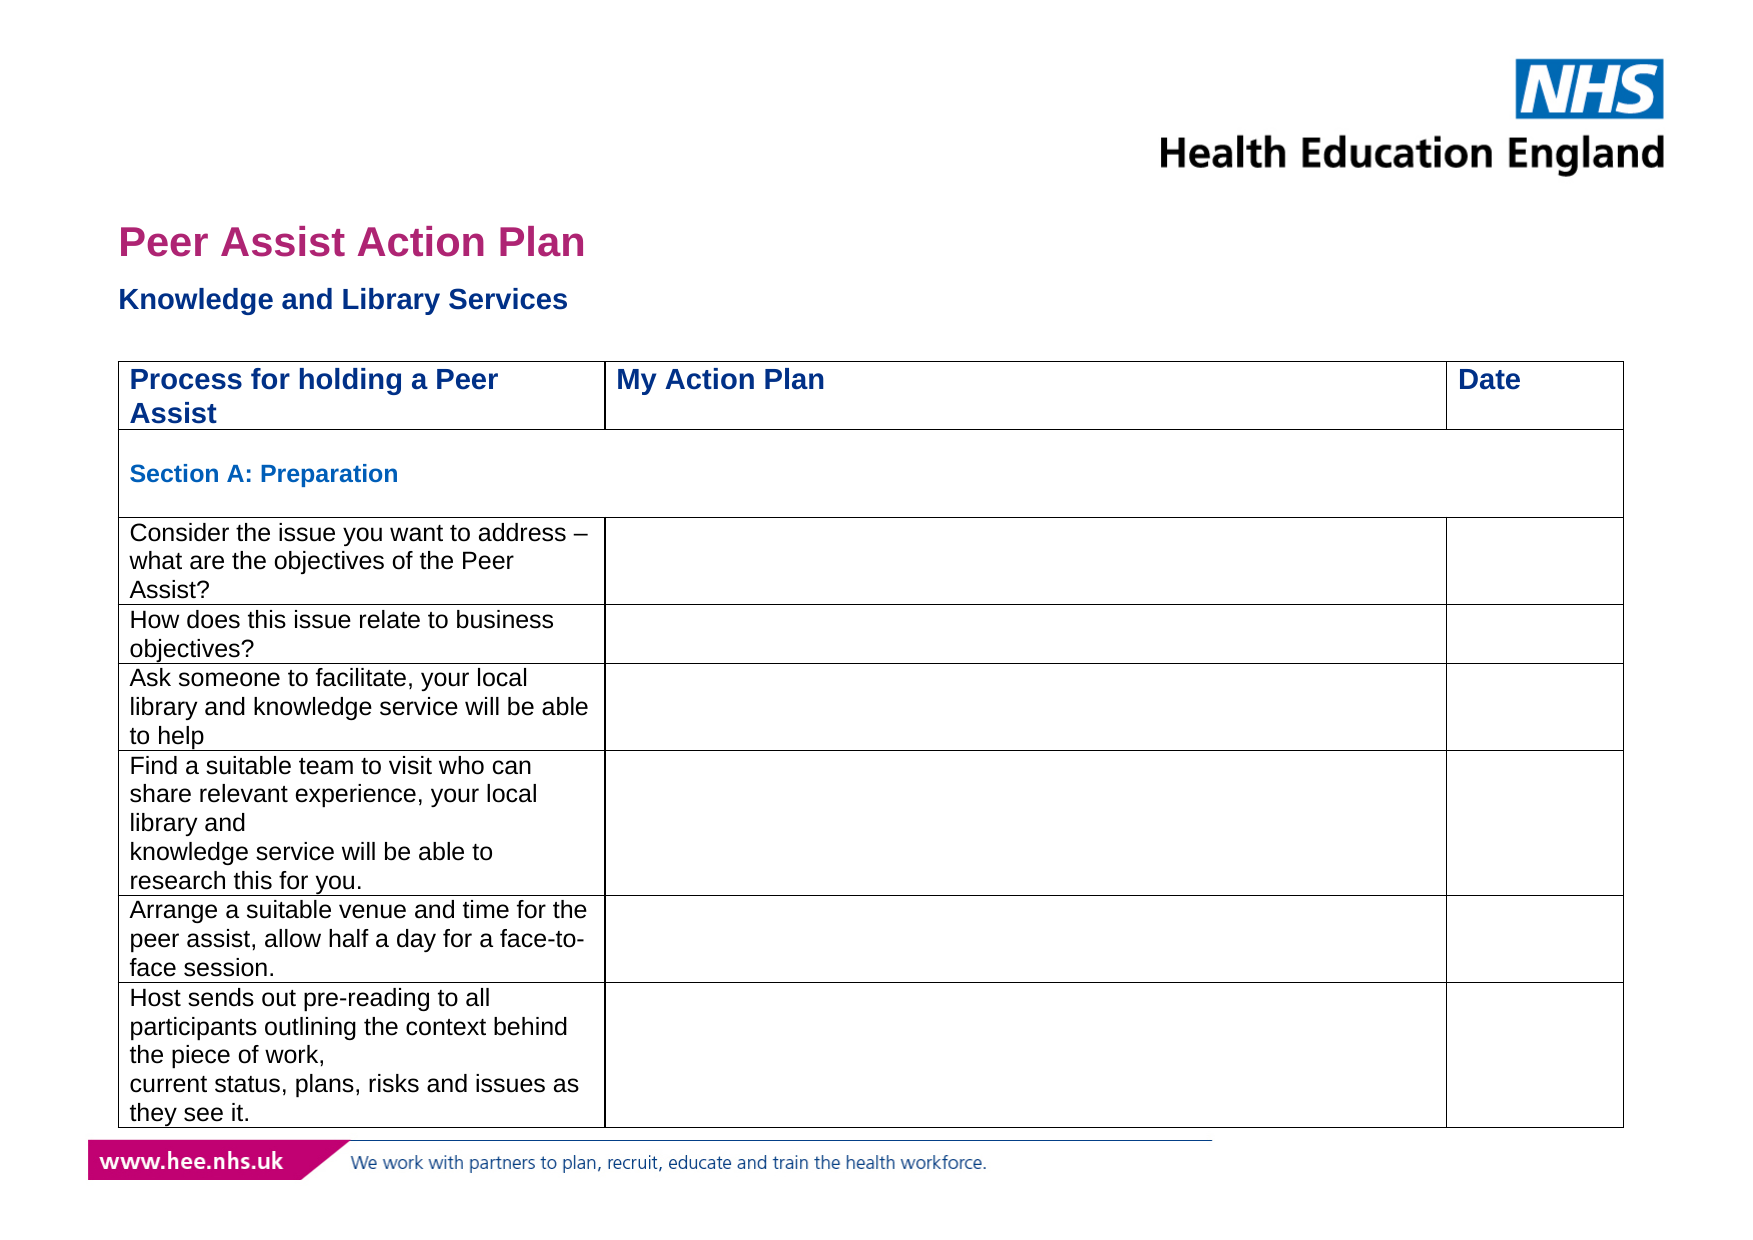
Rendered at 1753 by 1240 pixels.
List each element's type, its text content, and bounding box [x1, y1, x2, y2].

table_cell [1447, 664, 1623, 750]
table_cell [606, 664, 1446, 750]
table_cell [606, 983, 1446, 1127]
table_cell Consider the issue you want to address – what are the objectives of the Peer Assist? [119, 518, 604, 604]
table_cell [1447, 518, 1623, 604]
table_cell Section A: Preparation [119, 430, 1623, 517]
table_cell [1447, 751, 1623, 894]
table_cell [606, 751, 1446, 894]
table_header My Action Plan [606, 362, 1446, 429]
text Peer Assist Action Plan Knowledge and Library Services [118, 217, 1634, 316]
table_cell [1447, 605, 1623, 662]
table_header Date [1447, 362, 1623, 429]
table_cell [1447, 983, 1623, 1127]
table_cell Arrange a suitable venue and time for the peer assist, allow half a day for a face-to-face session. [119, 896, 604, 982]
table_header Process for holding a Peer Assist [119, 362, 604, 429]
table_cell Ask someone to facilitate, your local library and knowledge service will be able to help [119, 664, 604, 750]
table_cell How does this issue relate to business objectives? [119, 605, 604, 662]
table_cell [606, 605, 1446, 662]
table_cell [606, 896, 1446, 982]
table_cell Find a suitable team to visit who can share relevant experience, your local library and knowledge service will be able to research this for you. [119, 751, 604, 894]
table_cell Host sends out pre-reading to all participants outlining the context behind the piece of work, current status, plans, risks and issues as they see it. [119, 983, 604, 1091]
table_cell [1447, 896, 1623, 982]
table_cell [606, 518, 1446, 604]
